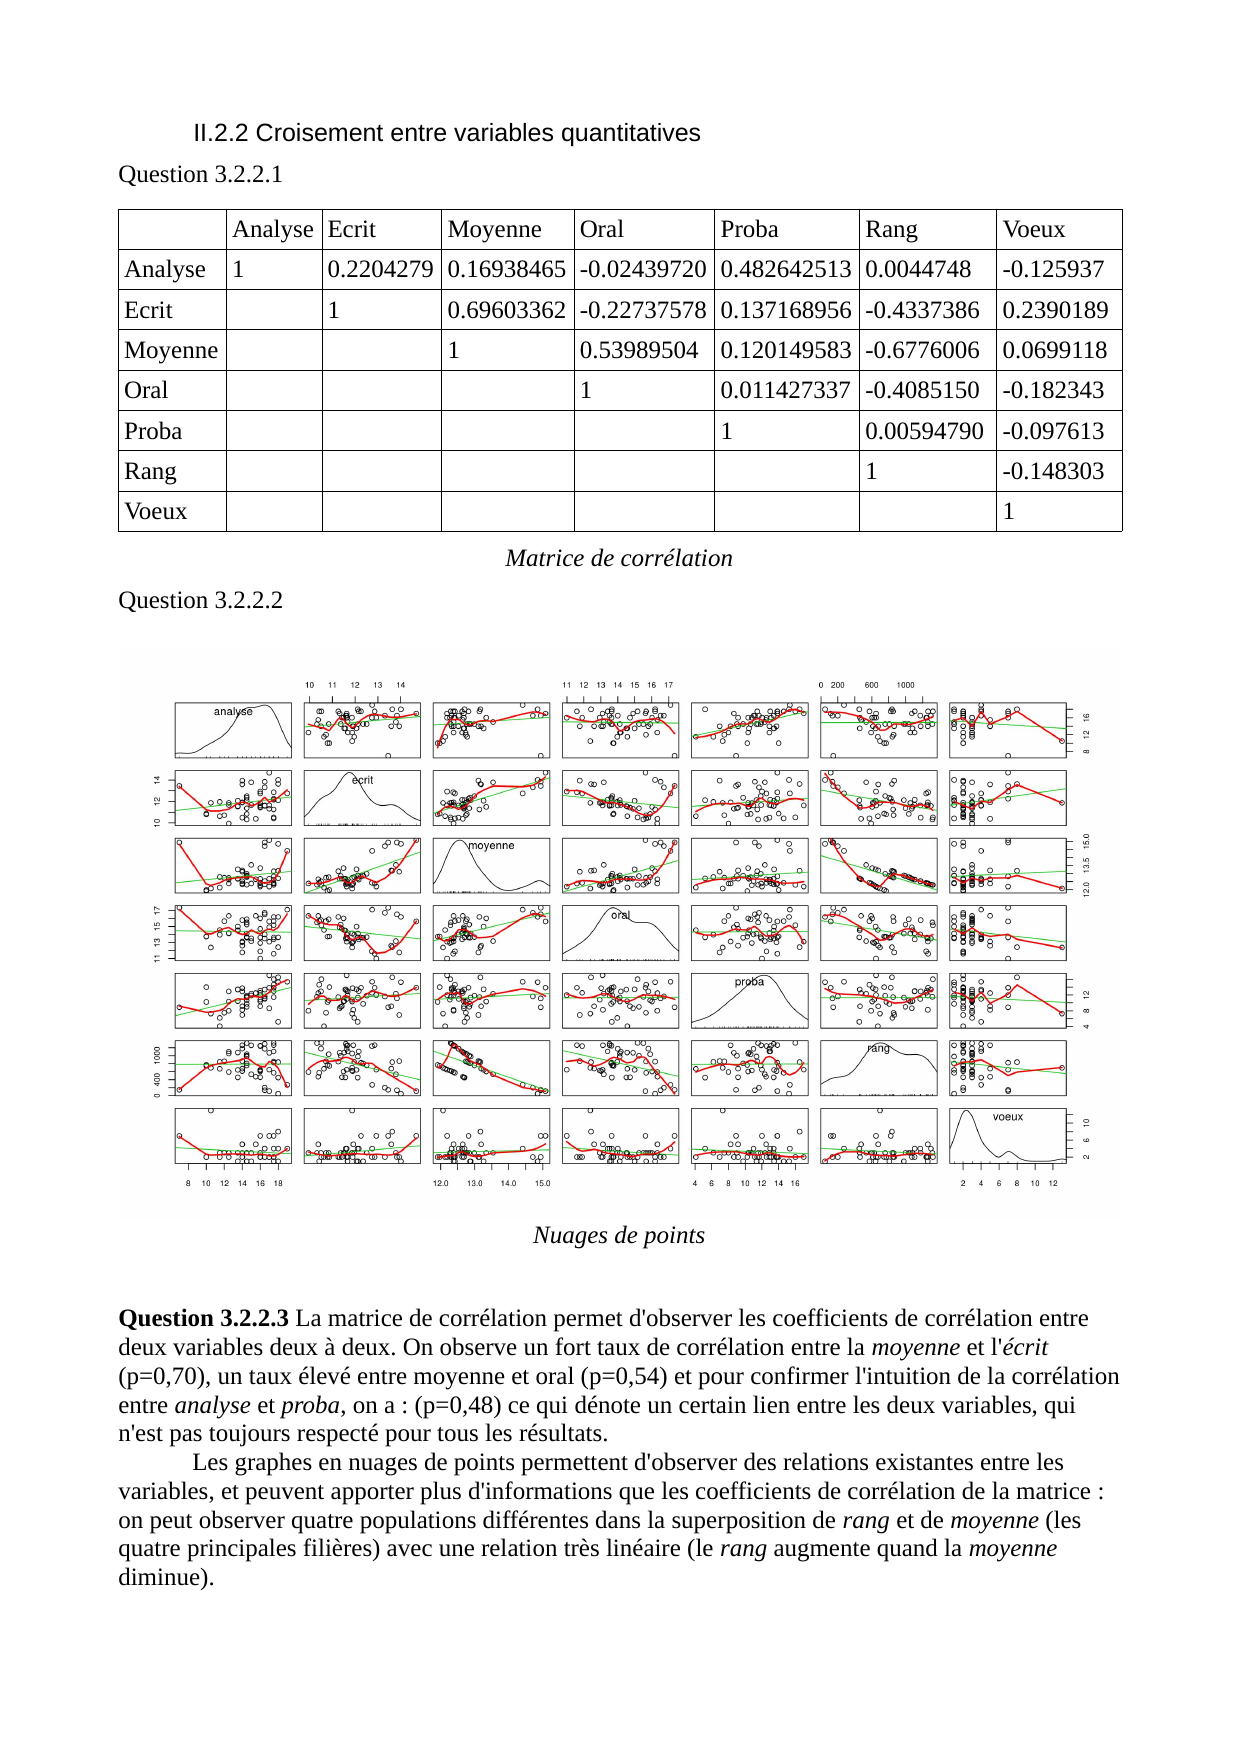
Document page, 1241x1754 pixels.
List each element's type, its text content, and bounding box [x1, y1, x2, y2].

table_cell Voeux [119, 492, 226, 531]
table_cell -0.097613 [997, 411, 1122, 450]
table_cell 0.120149583 [715, 330, 859, 370]
table_cell [442, 371, 574, 410]
table_header Oral [575, 210, 714, 249]
text Nuages de points [118, 1220, 1122, 1249]
table_header Voeux [997, 210, 1122, 249]
table_cell 1 [442, 330, 574, 370]
table_cell 1 [715, 411, 859, 450]
table_cell 1 [997, 492, 1122, 531]
table_cell 1 [860, 451, 996, 491]
subtitle II.2.2 Croisement entre variables quantitatives [118, 118, 1122, 147]
table_cell -0.22737578 [575, 290, 714, 329]
table_header Rang [860, 210, 996, 249]
table_cell Proba [119, 411, 226, 450]
table_cell 0.011427337 [715, 371, 859, 410]
table_cell 0.69603362 [442, 290, 574, 329]
table_cell [715, 492, 859, 531]
table_cell [323, 371, 441, 410]
table_header Ecrit [323, 210, 441, 249]
table_cell [442, 411, 574, 450]
table_cell 0.53989504 [575, 330, 714, 370]
table_cell [227, 290, 322, 329]
text Question 3.2.2.2 [118, 585, 1122, 613]
table_cell Rang [119, 451, 226, 491]
table_header Proba [715, 210, 859, 249]
table_cell [227, 492, 322, 531]
table_cell -0.148303 [997, 451, 1122, 491]
table_header [119, 210, 226, 249]
table_cell 0.2390189 [997, 290, 1122, 329]
table_cell [442, 492, 574, 531]
table_cell [860, 492, 996, 531]
table_cell [227, 330, 322, 370]
table_header Analyse [227, 210, 322, 249]
table_cell 1 [227, 250, 322, 289]
table_cell 0.0699118 [997, 330, 1122, 370]
table_cell [715, 451, 859, 491]
table_cell -0.182343 [997, 371, 1122, 410]
table_cell -0.6776006 [860, 330, 996, 370]
table_cell 0.482642513 [715, 250, 859, 289]
table_cell [227, 451, 322, 491]
table_cell [227, 411, 322, 450]
table_cell [323, 411, 441, 450]
table_cell 1 [323, 290, 441, 329]
table_cell 0.0044748 [860, 250, 996, 289]
table_cell [575, 451, 714, 491]
text Question 3.2.2.1 [118, 159, 1122, 188]
table_cell 0.137168956 [715, 290, 859, 329]
table_cell -0.4337386 [860, 290, 996, 329]
picture [118, 646, 1123, 1220]
text Question 3.2.2.3 La matrice de corrélation permet d'observer les coefficients de corrélation entre deux variables deux à deux. On observe un fort taux de corrélation entre la moyenne et l'écrit (p=0,70), un taux élevé entre moyenne et oral (p=0,54) et pour confirmer l'intuition de la corrélation entre analyse et proba, on a : (p=0,48) ce qui dénote un certain lien entre les deux variables, qui n'est pas toujours respecté pour tous les résultats. [118, 1303, 1122, 1447]
text Matrice de corrélation [118, 543, 1122, 572]
table_cell -0.125937 [997, 250, 1122, 289]
table_cell Oral [119, 371, 226, 410]
table_cell [227, 371, 322, 410]
table_cell [575, 492, 714, 531]
text Les graphes en nuages de points permettent d'observer des relations existantes entre les variables, et peuvent apporter plus d'informations que les coefficients de corrélation de la matrice : on peut observer quatre populations différentes dans la superposition de rang et de moyenne (les quatre principales filières) avec une relation très linéaire (le rang augmente quand la moyenne diminue). [118, 1447, 1122, 1591]
table_cell Ecrit [119, 290, 226, 329]
table_cell [442, 451, 574, 491]
table_cell 0.00594790 [860, 411, 996, 450]
table_cell 0.16938465 [442, 250, 574, 289]
table_cell 0.2204279 [323, 250, 441, 289]
table_cell [575, 411, 714, 450]
table_cell Moyenne [119, 330, 226, 370]
table_cell Analyse [119, 250, 226, 289]
table_cell [323, 492, 441, 531]
table_cell 1 [575, 371, 714, 410]
table_cell [323, 330, 441, 370]
table_cell [323, 451, 441, 491]
table_cell -0.4085150 [860, 371, 996, 410]
table_header Moyenne [442, 210, 574, 249]
table_cell -0.02439720 [575, 250, 714, 289]
